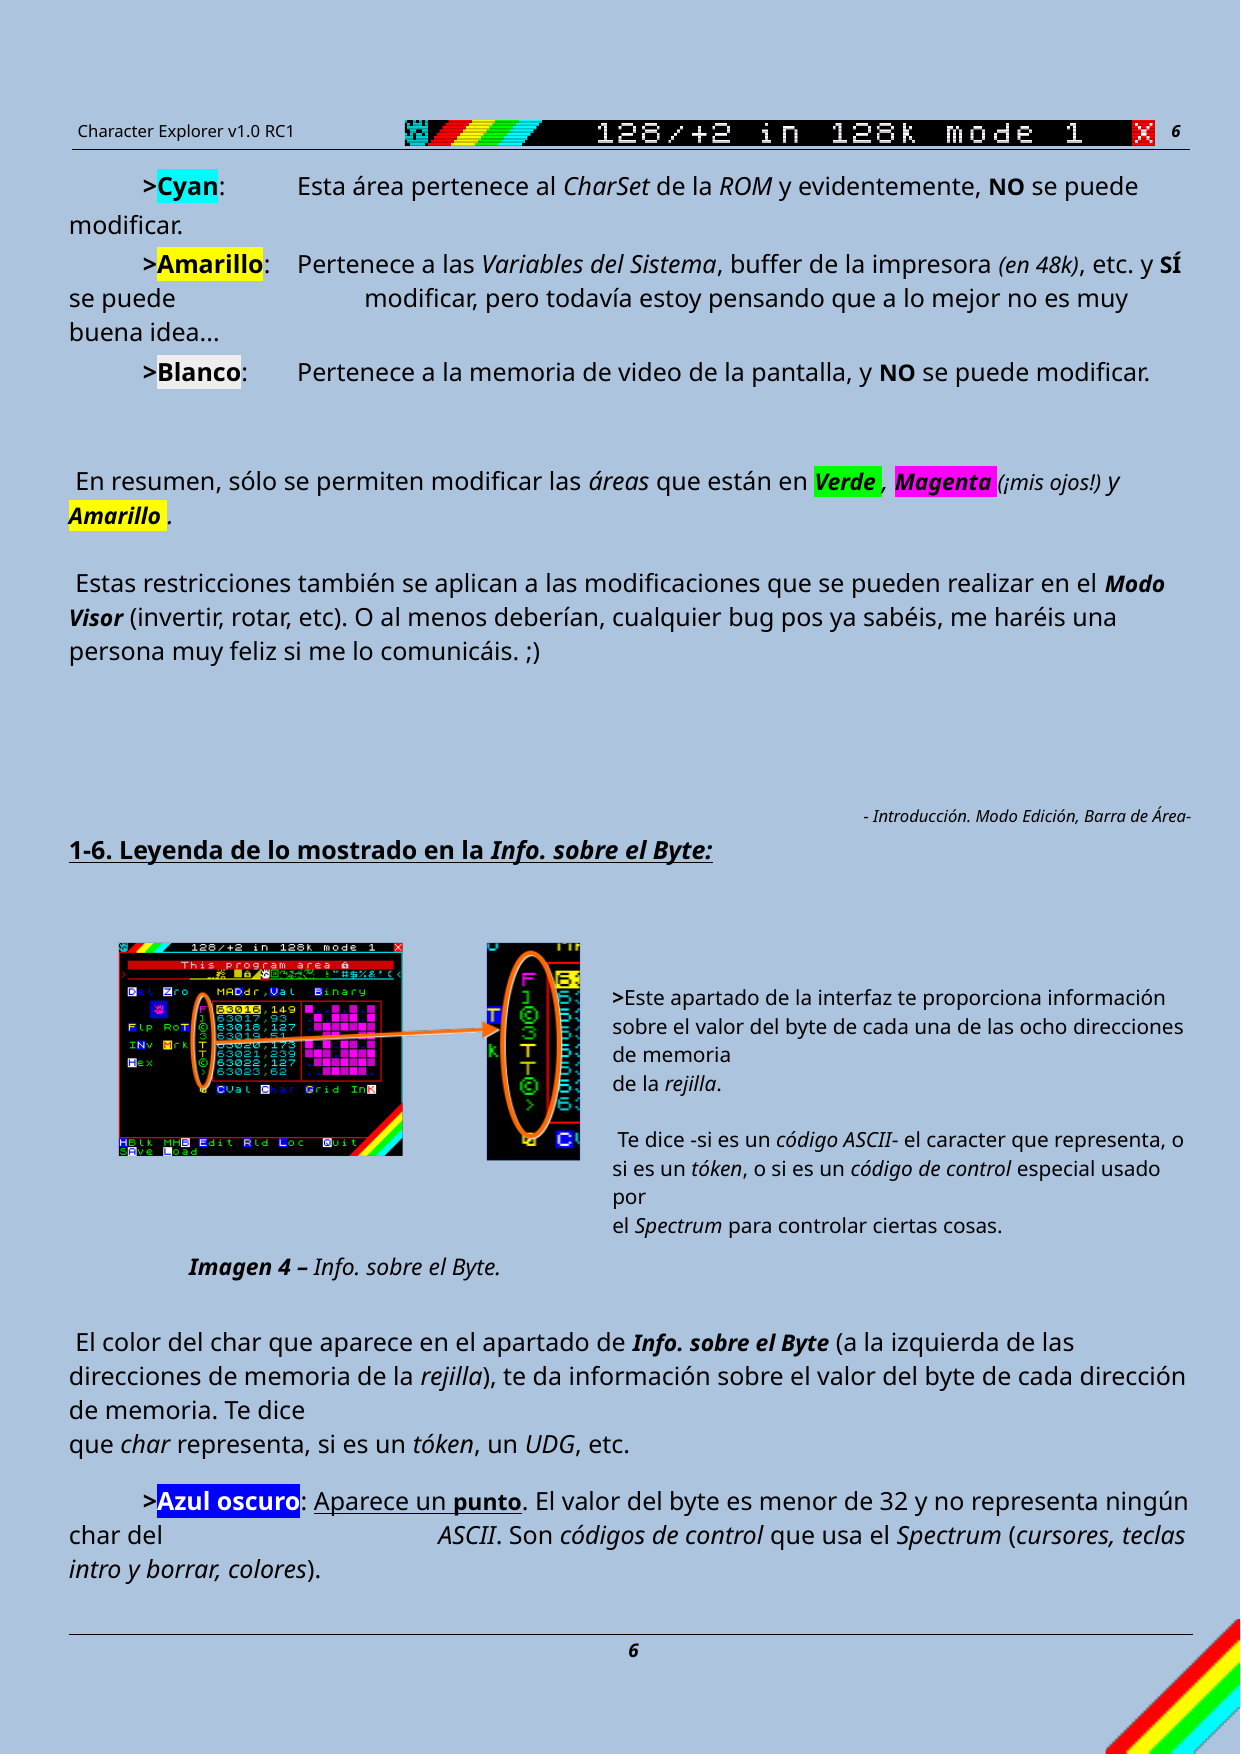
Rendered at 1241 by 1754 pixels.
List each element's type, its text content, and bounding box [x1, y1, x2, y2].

text >Blanco: Pertenece a la memoria de video de la pantalla, y NO se puede modificar. [69, 355, 1193, 389]
text En resumen, sólo se permiten modificar las áreas que están en Verde , Magenta (¡mis ojos!) y Amarillo . [69, 463, 1193, 531]
table_header [86, 901, 606, 1245]
text - Introducción. Modo Edición, Barra de Área- [69, 804, 1193, 827]
text El color del char que aparece en el apartado de Info. sobre el Byte (a la izquierda de las direcciones de memoria de la rejilla), te da información sobre el valor del byte de cada dirección de memoria. Te dice [69, 1324, 1193, 1427]
picture [1105, 1619, 1241, 1754]
text 1-6. Leyenda de lo mostrado en la Info. sobre el Byte: [69, 833, 1193, 867]
picture [99, 923, 610, 1176]
text >Cyan: Esta área pertenece al CharSet de la ROM y evidentemente, NO se puede modificar. [69, 169, 1193, 242]
text que char representa, si es un tóken, un UDG, etc. [69, 1427, 1193, 1461]
table_cell [606, 1245, 1193, 1291]
text >Azul oscuro: Aparece un punto. El valor del byte es menor de 32 y no representa ningún char del ASCII. Son códigos de control que usa el Spectrum (cursores, teclas intro y borrar, colores). [69, 1484, 1193, 1586]
picture [404, 120, 1155, 146]
table_cell [69, 1245, 86, 1291]
text Estas restricciones también se aplican a las modificaciones que se pueden realizar en el Modo Visor (invertir, rotar, etc). O al menos deberían, cualquier bug pos ya sabéis, me haréis una persona muy feliz si me lo comunicáis. ;) [69, 565, 1193, 668]
table_cell Imagen 4 – Info. sobre el Byte. [86, 1245, 606, 1291]
text >Amarillo: Pertenece a las Variables del Sistema, buffer de la impresora (en 48k), etc. y SÍ se puede modificar, pero todavía estoy pensando que a lo mejor no es muy buena idea... [69, 247, 1193, 349]
table_header [69, 901, 86, 1245]
table_header >Este apartado de la interfaz te proporciona información sobre el valor del byte de cada una de las ocho direcciones de memoria de la rejilla. Te dice -si es un código ASCII- el caracter que representa, o si es un tóken, o si es un código de control especial usado por el Spectrum para controlar ciertas cosas. [606, 901, 1193, 1245]
